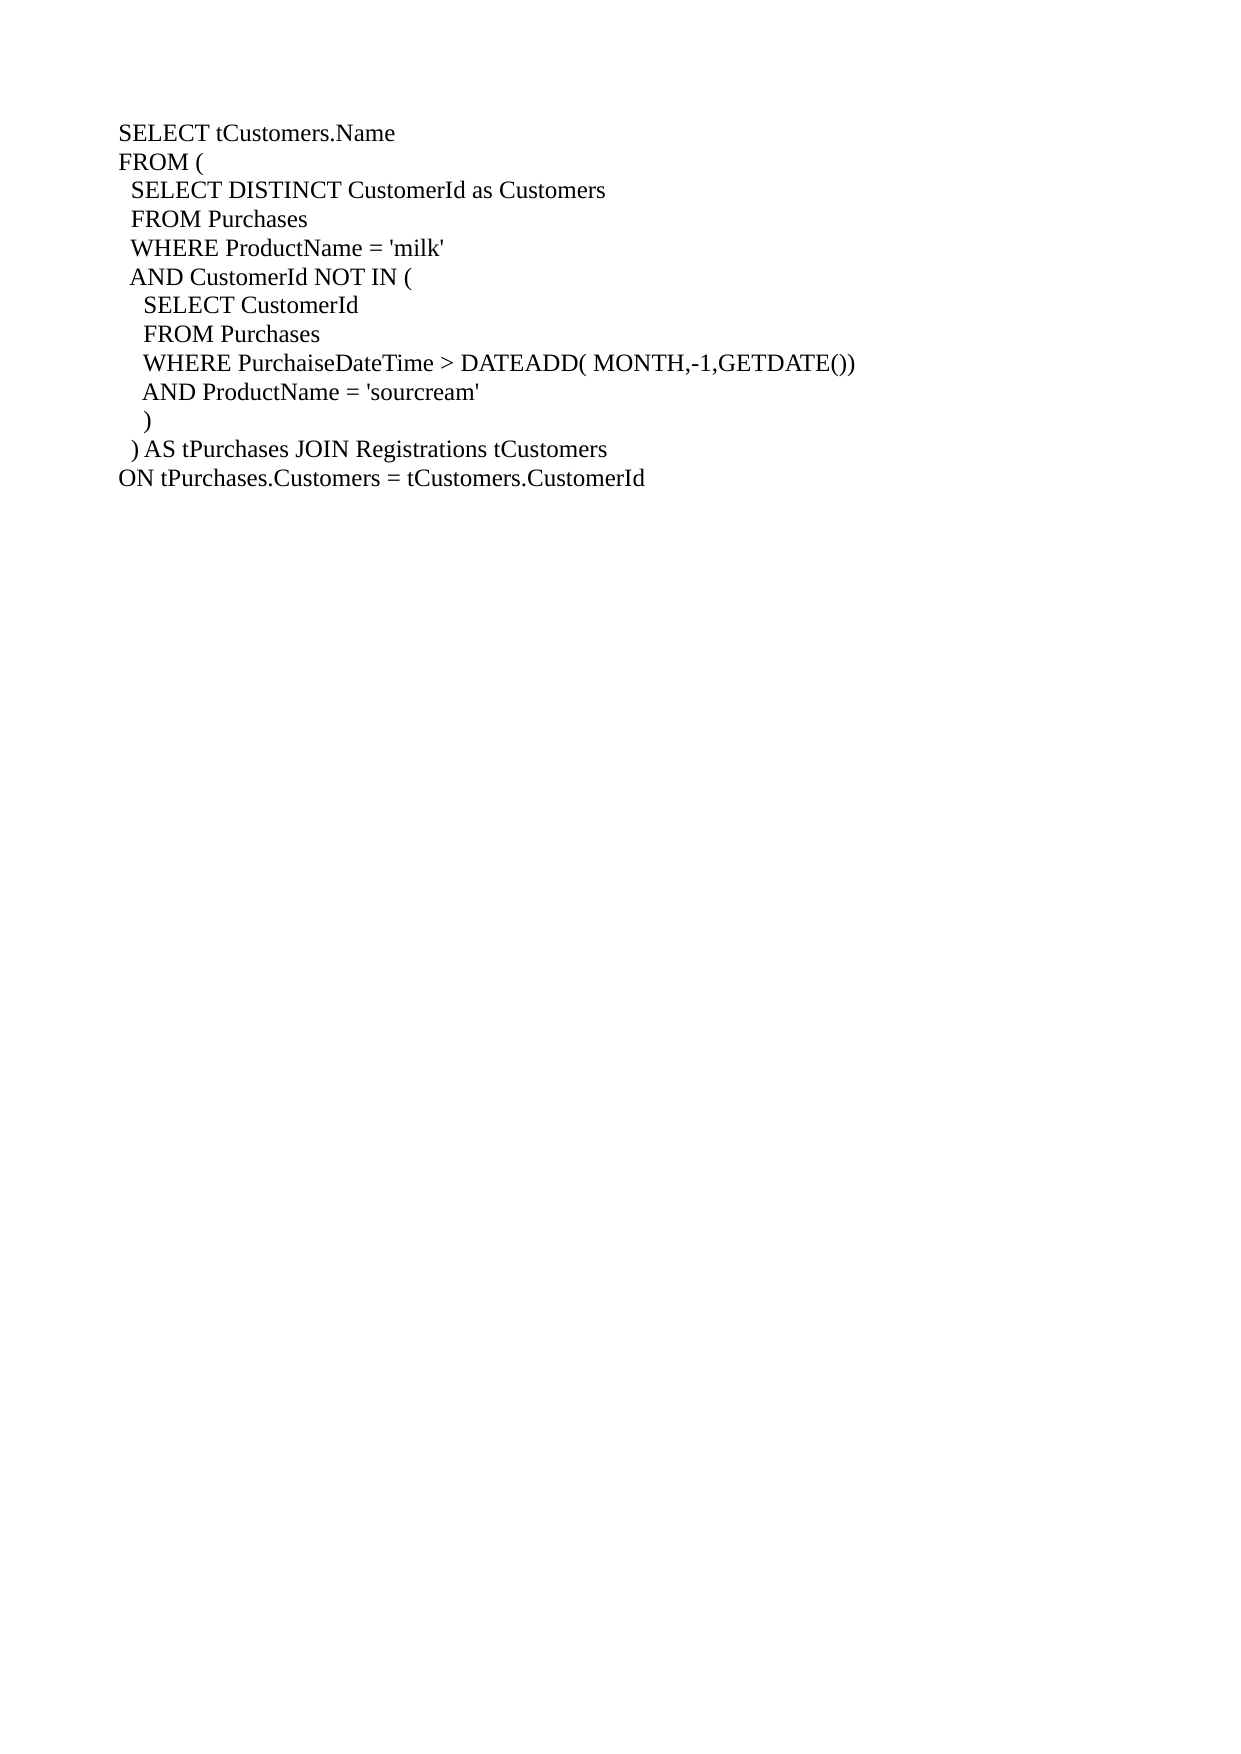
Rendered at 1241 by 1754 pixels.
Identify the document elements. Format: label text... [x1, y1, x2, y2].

text SELECT DISTINCT CustomerId as Customers [118, 176, 1122, 204]
text WHERE PurchaiseDateTime > DATEADD( MONTH,-1,GETDATE()) [118, 348, 1122, 377]
text FROM Purchases [118, 319, 1122, 348]
text SELECT CustomerId [118, 291, 1122, 319]
text AND CustomerId NOT IN ( [118, 262, 1122, 291]
text SELECT tCustomers.Name [118, 118, 1122, 147]
text ON tPurchases.Customers = tCustomers.CustomerId [118, 463, 1122, 492]
text WHERE ProductName = 'milk' [118, 233, 1122, 262]
text ) [118, 406, 1122, 434]
text FROM Purchases [118, 204, 1122, 233]
text AND ProductName = 'sourcream' [118, 377, 1122, 406]
text ) AS tPurchases JOIN Registrations tCustomers [118, 434, 1122, 463]
text FROM ( [118, 147, 1122, 176]
